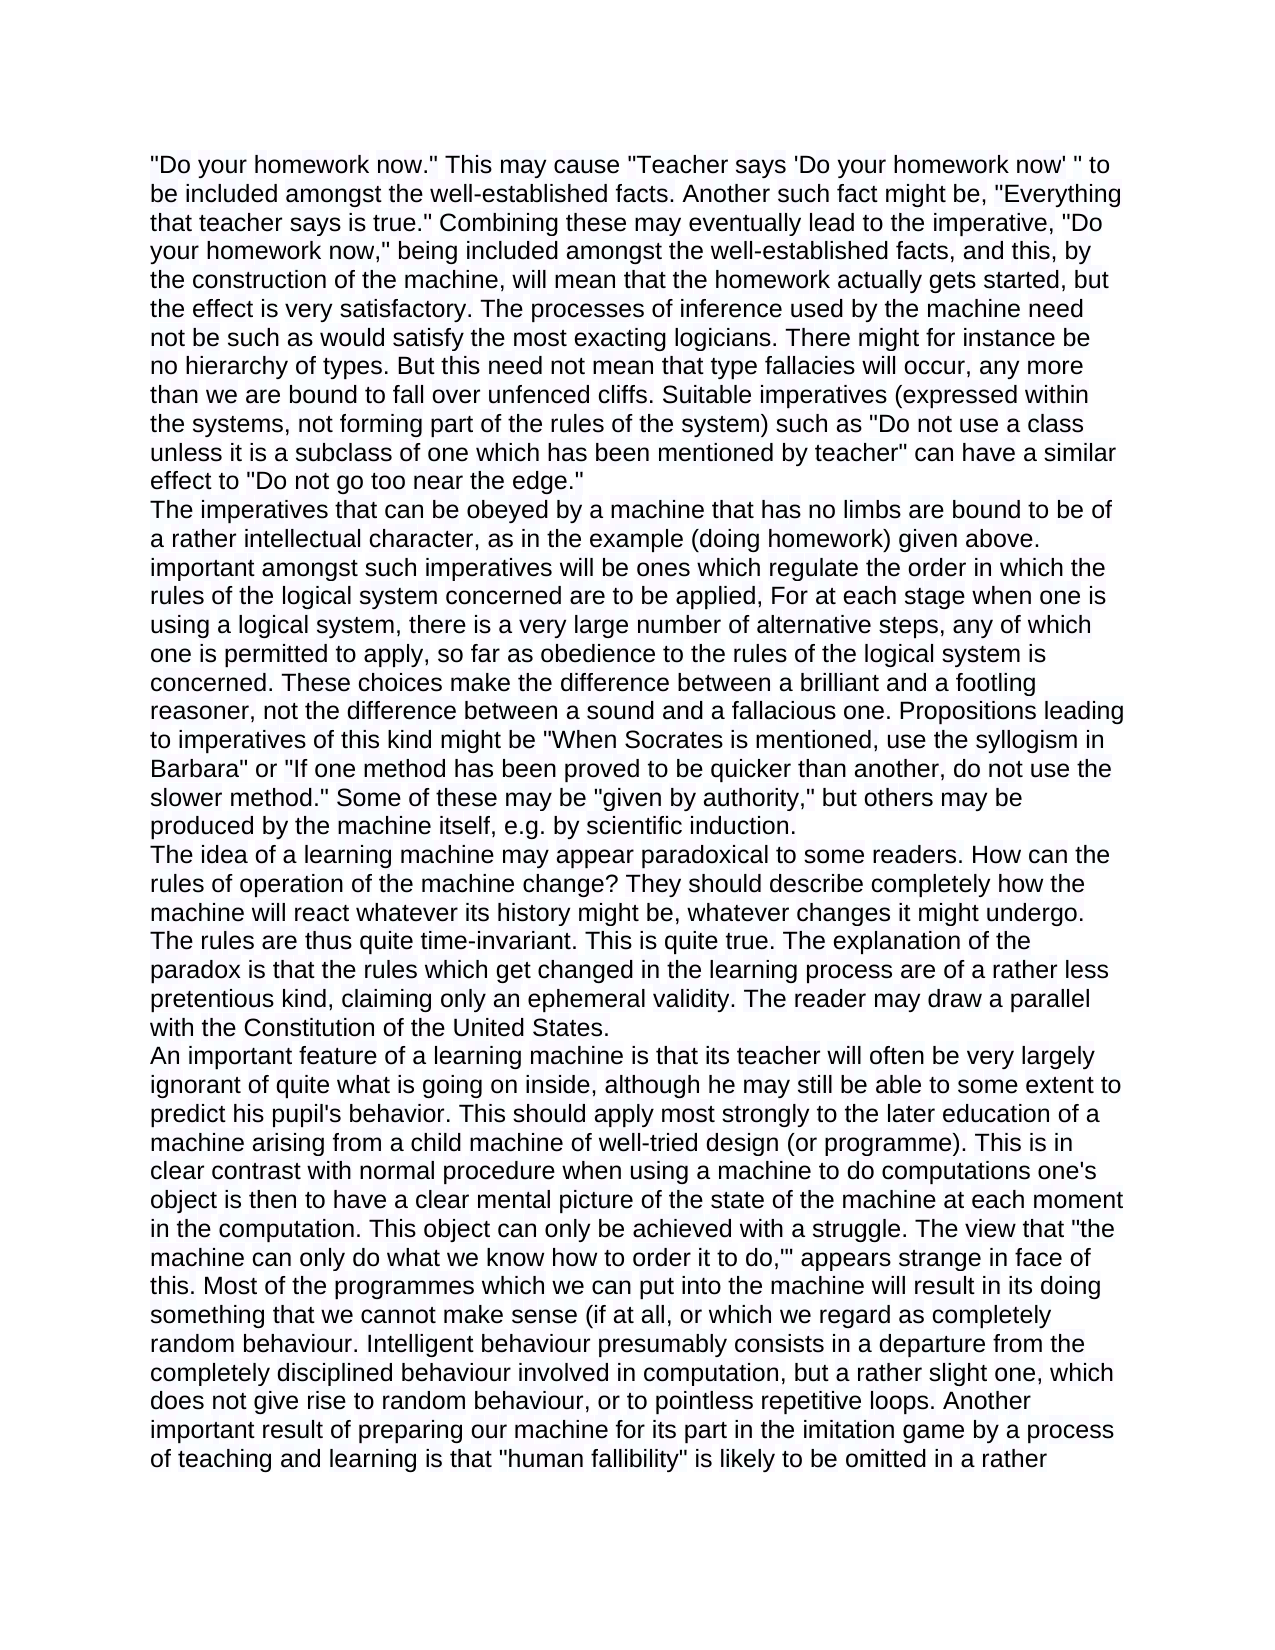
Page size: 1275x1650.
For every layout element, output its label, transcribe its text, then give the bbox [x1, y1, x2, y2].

text "Do your homework now." This may cause "Teacher says 'Do your homework now' " to be included amongst the well-established facts. Another such fact might be, "Everything that teacher says is true." Combining these may eventually lead to the imperative, "Do your homework now," being included amongst the well-established facts, and this, by the construction of the machine, will mean that the homework actually gets started, but the effect is very satisfactory. The processes of inference used by the machine need not be such as would satisfy the most exacting logicians. There might for instance be no hierarchy of types. But this need not mean that type fallacies will occur, any more than we are bound to fall over unfenced cliffs. Suitable imperatives (expressed within the systems, not forming part of the rules of the system) such as "Do not use a class unless it is a subclass of one which has been mentioned by teacher" can have a similar effect to "Do not go too near the edge." [150, 150, 1125, 495]
text The idea of a learning machine may appear paradoxical to some readers. How can the rules of operation of the machine change? They should describe completely how the machine will react whatever its history might be, whatever changes it might undergo. The rules are thus quite time-invariant. This is quite true. The explanation of the paradox is that the rules which get changed in the learning process are of a rather less pretentious kind, claiming only an ephemeral validity. The reader may draw a parallel with the Constitution of the United States. [150, 840, 1125, 1041]
text An important feature of a learning machine is that its teacher will often be very largely ignorant of quite what is going on inside, although he may still be able to some extent to predict his pupil's behavior. This should apply most strongly to the later education of a machine arising from a child machine of well-tried design (or programme). This is in clear contrast with normal procedure when using a machine to do computations one's object is then to have a clear mental picture of the state of the machine at each moment in the computation. This object can only be achieved with a struggle. The view that "the machine can only do what we know how to order it to do,"' appears strange in face of this. Most of the programmes which we can put into the machine will result in its doing something that we cannot make sense (if at all, or which we regard as completely random behaviour. Intelligent behaviour presumably consists in a departure from the completely disciplined behaviour involved in computation, but a rather slight one, which does not give rise to random behaviour, or to pointless repetitive loops. Another important result of preparing our machine for its part in the imitation game by a process of teaching and learning is that "human fallibility" is likely to be omitted in a rather [150, 1041, 1125, 1472]
text The imperatives that can be obeyed by a machine that has no limbs are bound to be of a rather intellectual character, as in the example (doing homework) given above. important amongst such imperatives will be ones which regulate the order in which the rules of the logical system concerned are to be applied, For at each stage when one is using a logical system, there is a very large number of alternative steps, any of which one is permitted to apply, so far as obedience to the rules of the logical system is concerned. These choices make the difference between a brilliant and a footling reasoner, not the difference between a sound and a fallacious one. Propositions leading to imperatives of this kind might be "When Socrates is mentioned, use the syllogism in Barbara" or "If one method has been proved to be quicker than another, do not use the slower method." Some of these may be "given by authority," but others may be produced by the machine itself, e.g. by scientific induction. [150, 495, 1125, 840]
